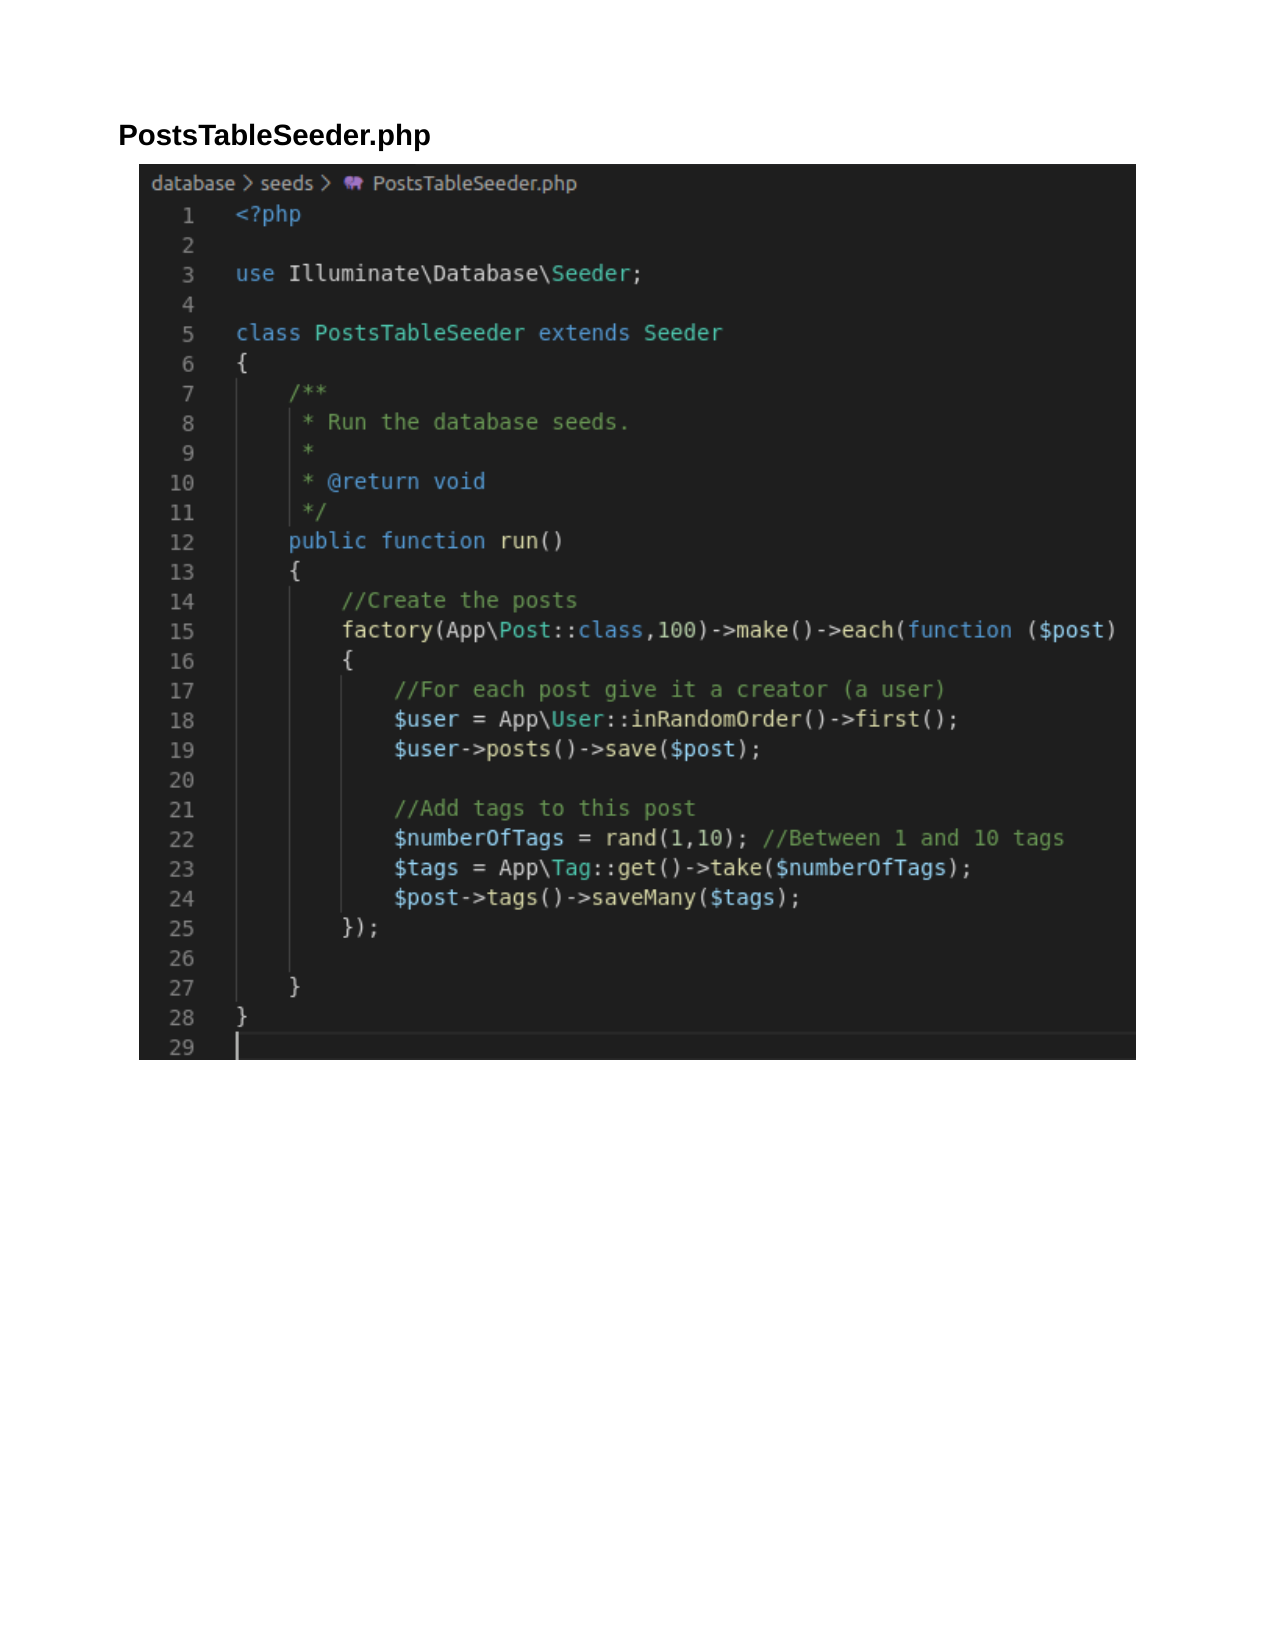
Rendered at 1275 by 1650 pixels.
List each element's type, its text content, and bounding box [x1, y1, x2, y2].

subtitle PostsTableSeeder.php [118, 118, 1157, 152]
picture [139, 164, 1136, 1060]
